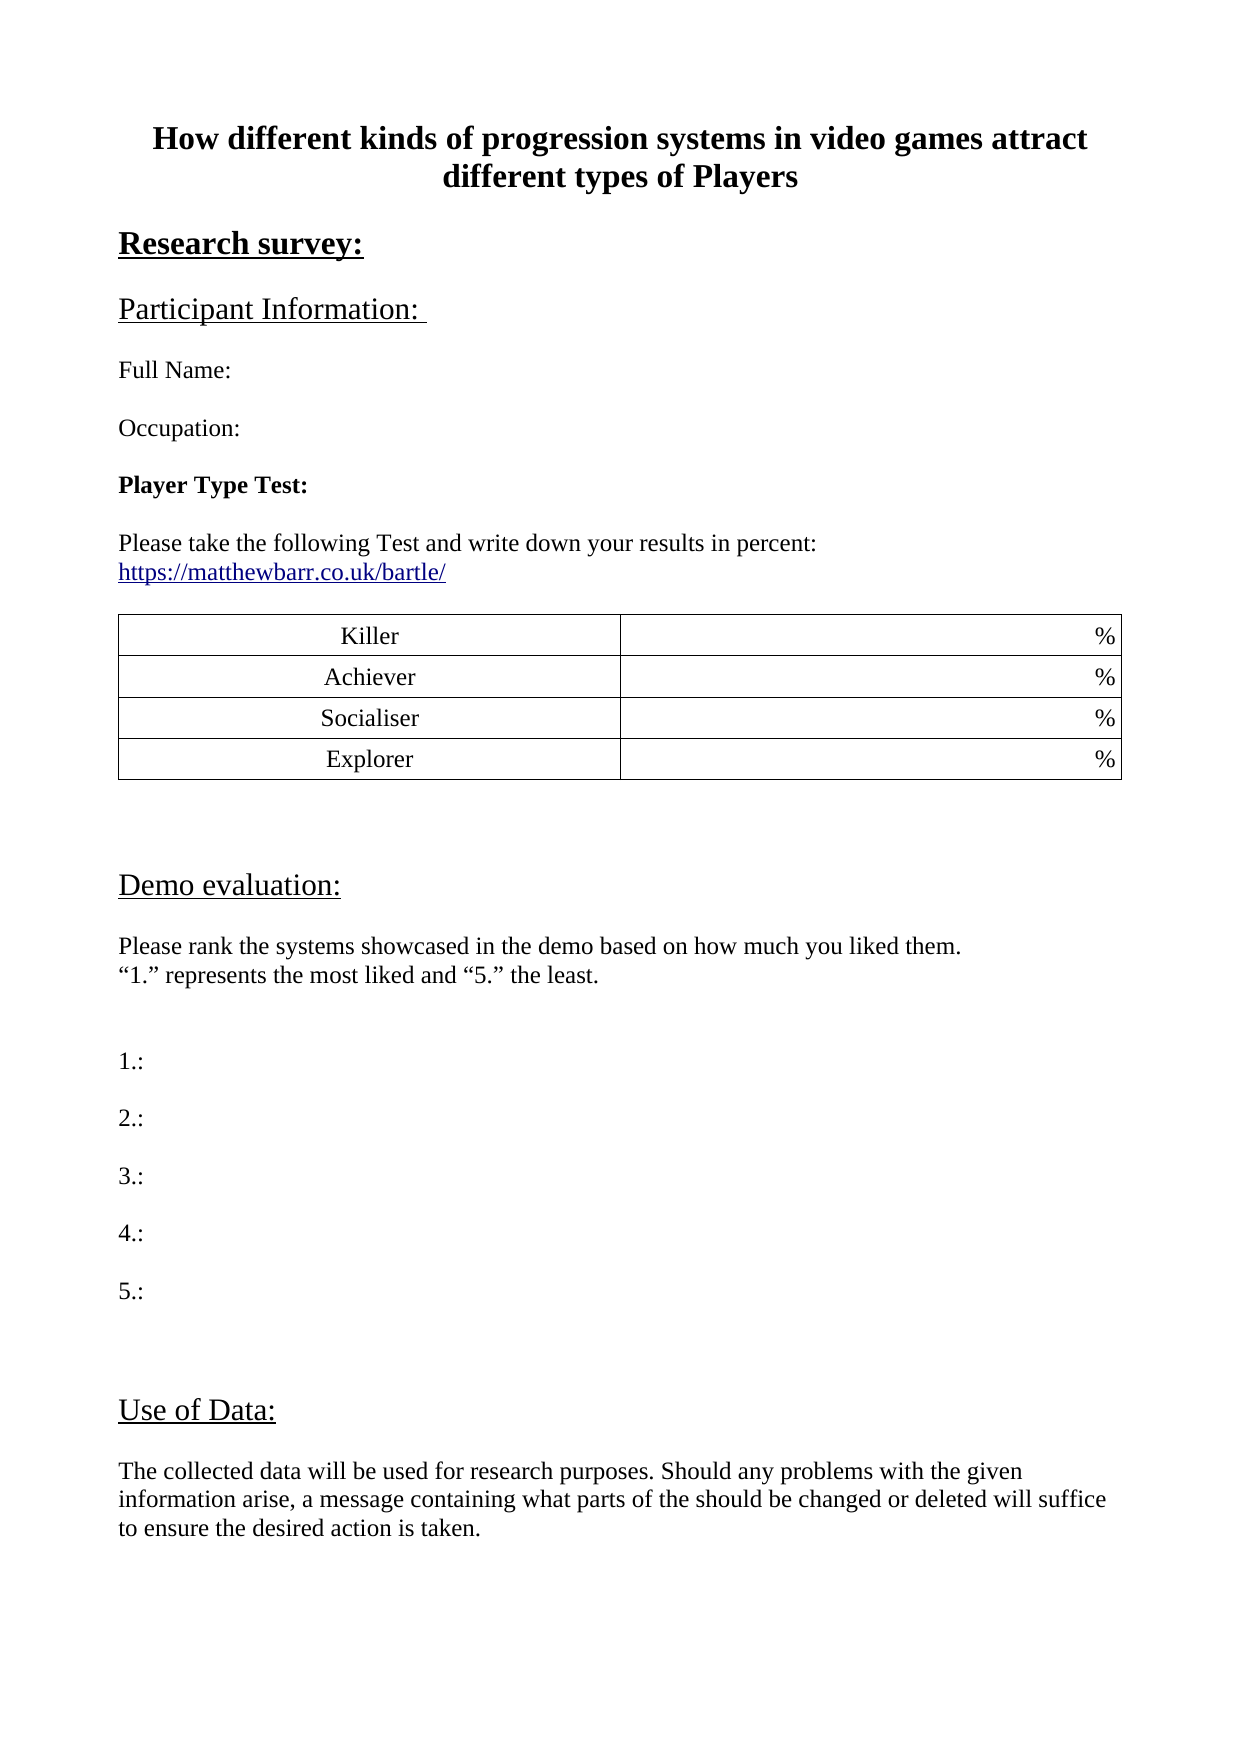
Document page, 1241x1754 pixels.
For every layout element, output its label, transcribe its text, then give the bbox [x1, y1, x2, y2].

table_cell Socialiser [119, 698, 620, 738]
text Use of Data: [118, 1391, 1122, 1427]
text Occupation: [118, 413, 1122, 442]
text 1.: [118, 1046, 1122, 1075]
table_cell Achiever [119, 656, 620, 697]
text Research survey: [118, 223, 1122, 262]
text 5.: [118, 1276, 1122, 1305]
text Please rank the systems showcased in the demo based on how much you liked them. [118, 931, 1122, 960]
text https://matthewbarr.co.uk/bartle/ [118, 557, 1122, 585]
table_header Killer [119, 615, 620, 655]
text 3.: [118, 1161, 1122, 1190]
text The collected data will be used for research purposes. Should any problems with the given information arise, a message containing what parts of the should be changed or deleted will suffice to ensure the desired action is taken. [118, 1456, 1122, 1542]
table_cell Explorer [119, 739, 620, 779]
text Full Name: [118, 355, 1122, 384]
text “1.” represents the most liked and “5.” the least. [118, 960, 1122, 988]
text Player Type Test: [118, 470, 1122, 499]
text 4.: [118, 1218, 1122, 1247]
text Demo evaluation: [118, 866, 1122, 902]
table_cell % [621, 656, 1121, 697]
table_header % [621, 615, 1121, 655]
table_cell % [621, 698, 1121, 738]
text How different kinds of progression systems in video games attract different types of Players [118, 118, 1122, 195]
text 2.: [118, 1103, 1122, 1132]
table_cell % [621, 739, 1121, 779]
text Please take the following Test and write down your results in percent: [118, 528, 1122, 557]
text Participant Information: [118, 291, 1122, 327]
